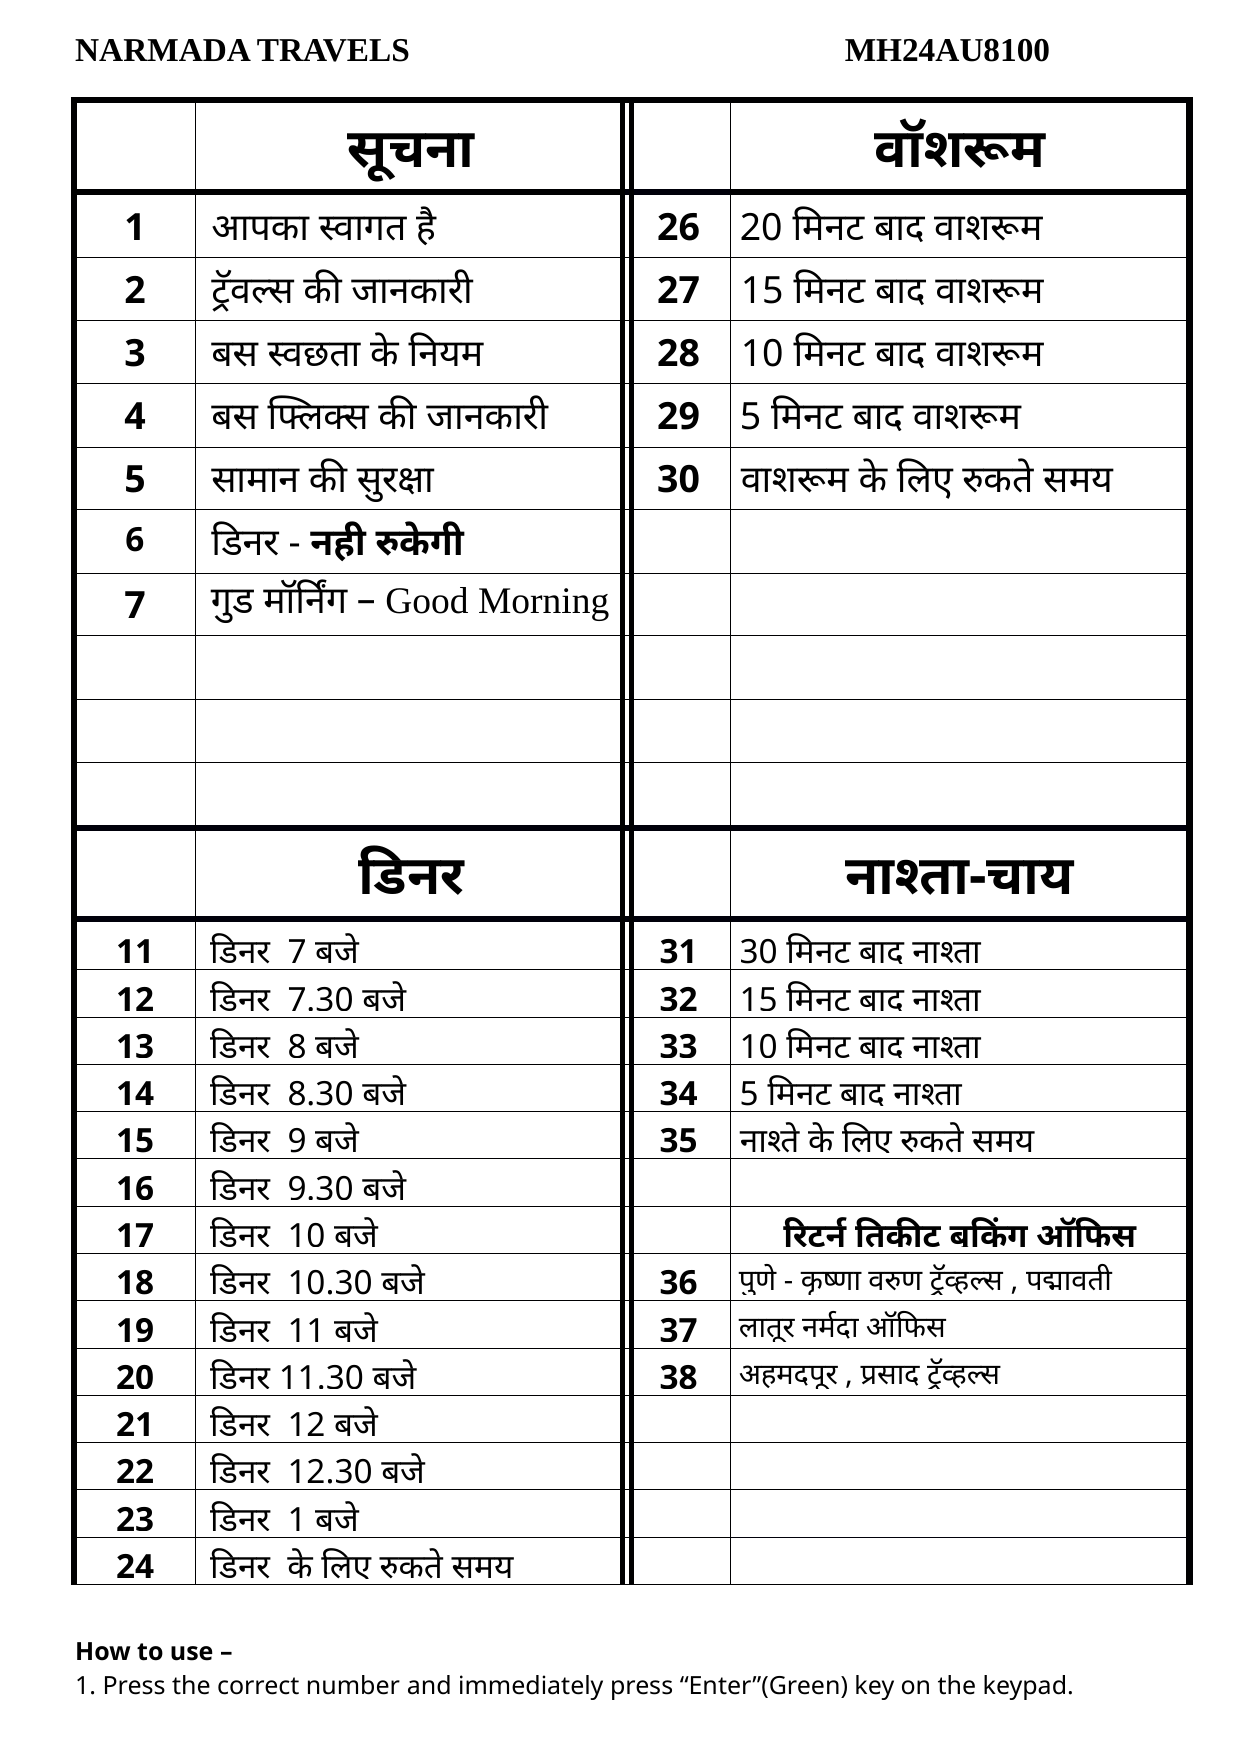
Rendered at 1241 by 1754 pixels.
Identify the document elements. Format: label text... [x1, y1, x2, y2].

table_cell 1 [77, 195, 195, 257]
table_cell [77, 763, 195, 824]
table_cell 21 [77, 1396, 195, 1442]
table_header [634, 103, 730, 188]
table_cell 28 [634, 321, 730, 383]
table_cell 30 मिनट बाद नाश्ता [731, 922, 1186, 969]
table_cell 32 [634, 970, 730, 1016]
table_cell [634, 831, 730, 916]
table_cell 16 [77, 1159, 195, 1206]
table_cell 26 [634, 195, 730, 257]
table_cell 5 मिनट बाद वाशरूम [731, 384, 1186, 446]
table_header वॉशरूम [731, 103, 1186, 188]
table_cell 19 [77, 1301, 195, 1347]
table_cell 14 [77, 1065, 195, 1111]
table_cell 36 [634, 1254, 730, 1300]
table_cell नाश्ते के लिए रुकते समय [731, 1112, 1186, 1158]
table_cell [731, 574, 1186, 635]
table_cell डिनर 9.30 बजे [196, 1159, 620, 1206]
table_cell 27 [634, 258, 730, 320]
table_cell बस फ्लिक्स की जानकारी [196, 384, 620, 446]
table_cell 2 [77, 258, 195, 320]
text How to use – [75, 1633, 1165, 1667]
table_cell [731, 763, 1186, 824]
table_cell 33 [634, 1018, 730, 1064]
table_cell [731, 510, 1186, 572]
table_cell [634, 574, 730, 635]
table_cell [634, 1538, 730, 1584]
table_cell 24 [77, 1538, 195, 1584]
table_cell [731, 1490, 1186, 1537]
table_cell 20 मिनट बाद वाशरूम [731, 195, 1186, 257]
table_cell 20 [77, 1349, 195, 1395]
table_cell गुड मॉर्निंग – Good Morning [196, 574, 620, 635]
table_cell [634, 1443, 730, 1489]
table_cell 37 [634, 1301, 730, 1347]
table_cell 13 [77, 1018, 195, 1064]
table_cell आपका स्वागत है [196, 195, 620, 257]
table_cell 12 [77, 970, 195, 1016]
table_cell 7 [77, 574, 195, 635]
table_cell 6 [77, 510, 195, 572]
table_cell ट्रॅवल्स की जानकारी [196, 258, 620, 320]
table_cell [77, 700, 195, 761]
table_cell डिनर 8.30 बजे [196, 1065, 620, 1111]
table_cell डिनर 8 बजे [196, 1018, 620, 1064]
table_cell 5 [77, 448, 195, 509]
table_cell [634, 1207, 730, 1253]
table_cell 15 [77, 1112, 195, 1158]
table_cell डिनर 10 बजे [196, 1207, 620, 1253]
table_cell वाशरूम के लिए रुकते समय [731, 448, 1186, 509]
table_cell [634, 700, 730, 761]
table_cell [634, 763, 730, 824]
table_cell [731, 1396, 1186, 1442]
table_cell अहमदपूर , प्रसाद ट्रॅव्हल्स [731, 1349, 1186, 1395]
table_cell डिनर 7 बजे [196, 922, 620, 969]
table_cell 30 [634, 448, 730, 509]
table_cell [634, 1490, 730, 1537]
table_cell डिनर - नही रुकेगी [196, 510, 620, 572]
table_cell डिनर के लिए रुकते समय [196, 1538, 620, 1584]
table_cell 22 [77, 1443, 195, 1489]
table_cell डिनर 9 बजे [196, 1112, 620, 1158]
table_cell नाश्ता-चाय [731, 831, 1186, 916]
table_cell [634, 510, 730, 572]
table_cell [731, 1443, 1186, 1489]
table_cell डिनर 7.30 बजे [196, 970, 620, 1016]
table_cell [731, 700, 1186, 761]
table_cell [196, 763, 620, 824]
text 1. Press the correct number and immediately press “Enter”(Green) key on the keypad. [75, 1667, 1165, 1702]
table_cell 11 [77, 922, 195, 969]
table_cell 10 मिनट बाद नाश्ता [731, 1018, 1186, 1064]
table_cell 34 [634, 1065, 730, 1111]
table_cell डिनर 10.30 बजे [196, 1254, 620, 1300]
table_cell 10 मिनट बाद वाशरूम [731, 321, 1186, 383]
table_cell [196, 700, 620, 761]
table_cell 15 मिनट बाद नाश्ता [731, 970, 1186, 1016]
table_cell [731, 1538, 1186, 1584]
table_cell डिनर 11 बजे [196, 1301, 620, 1347]
table_cell 18 [77, 1254, 195, 1300]
table_cell 17 [77, 1207, 195, 1253]
table_cell डिनर [196, 831, 620, 916]
table_cell 29 [634, 384, 730, 446]
table_cell बस स्वछता के नियम [196, 321, 620, 383]
table_cell पुणे - कृष्णा वरुण ट्रॅव्हल्स , पद्मावती [731, 1254, 1186, 1300]
table_cell डिनर 12.30 बजे [196, 1443, 620, 1489]
table_cell सामान की सुरक्षा [196, 448, 620, 509]
table_cell 38 [634, 1349, 730, 1395]
table_cell [731, 636, 1186, 698]
table_cell [77, 831, 195, 916]
table_cell 5 मिनट बाद नाश्ता [731, 1065, 1186, 1111]
table_cell डिनर 12 बजे [196, 1396, 620, 1442]
table_cell [634, 636, 730, 698]
table_header सूचना [196, 103, 620, 188]
table_cell 4 [77, 384, 195, 446]
table_cell 35 [634, 1112, 730, 1158]
table_cell रिटर्न तिकीट बुकिंग ऑफिस [731, 1207, 1186, 1253]
table_cell 3 [77, 321, 195, 383]
table_cell [196, 636, 620, 698]
table_header [77, 103, 195, 188]
table_cell 15 मिनट बाद वाशरूम [731, 258, 1186, 320]
table_cell [634, 1159, 730, 1206]
table_cell [77, 636, 195, 698]
table_cell [634, 1396, 730, 1442]
table_cell [731, 1159, 1186, 1206]
table_cell डिनर 11.30 बजे [196, 1349, 620, 1395]
table_cell लातूर नर्मदा ऑफिस [731, 1301, 1186, 1347]
table_cell 23 [77, 1490, 195, 1537]
table_cell 31 [634, 922, 730, 969]
table_cell डिनर 1 बजे [196, 1490, 620, 1537]
